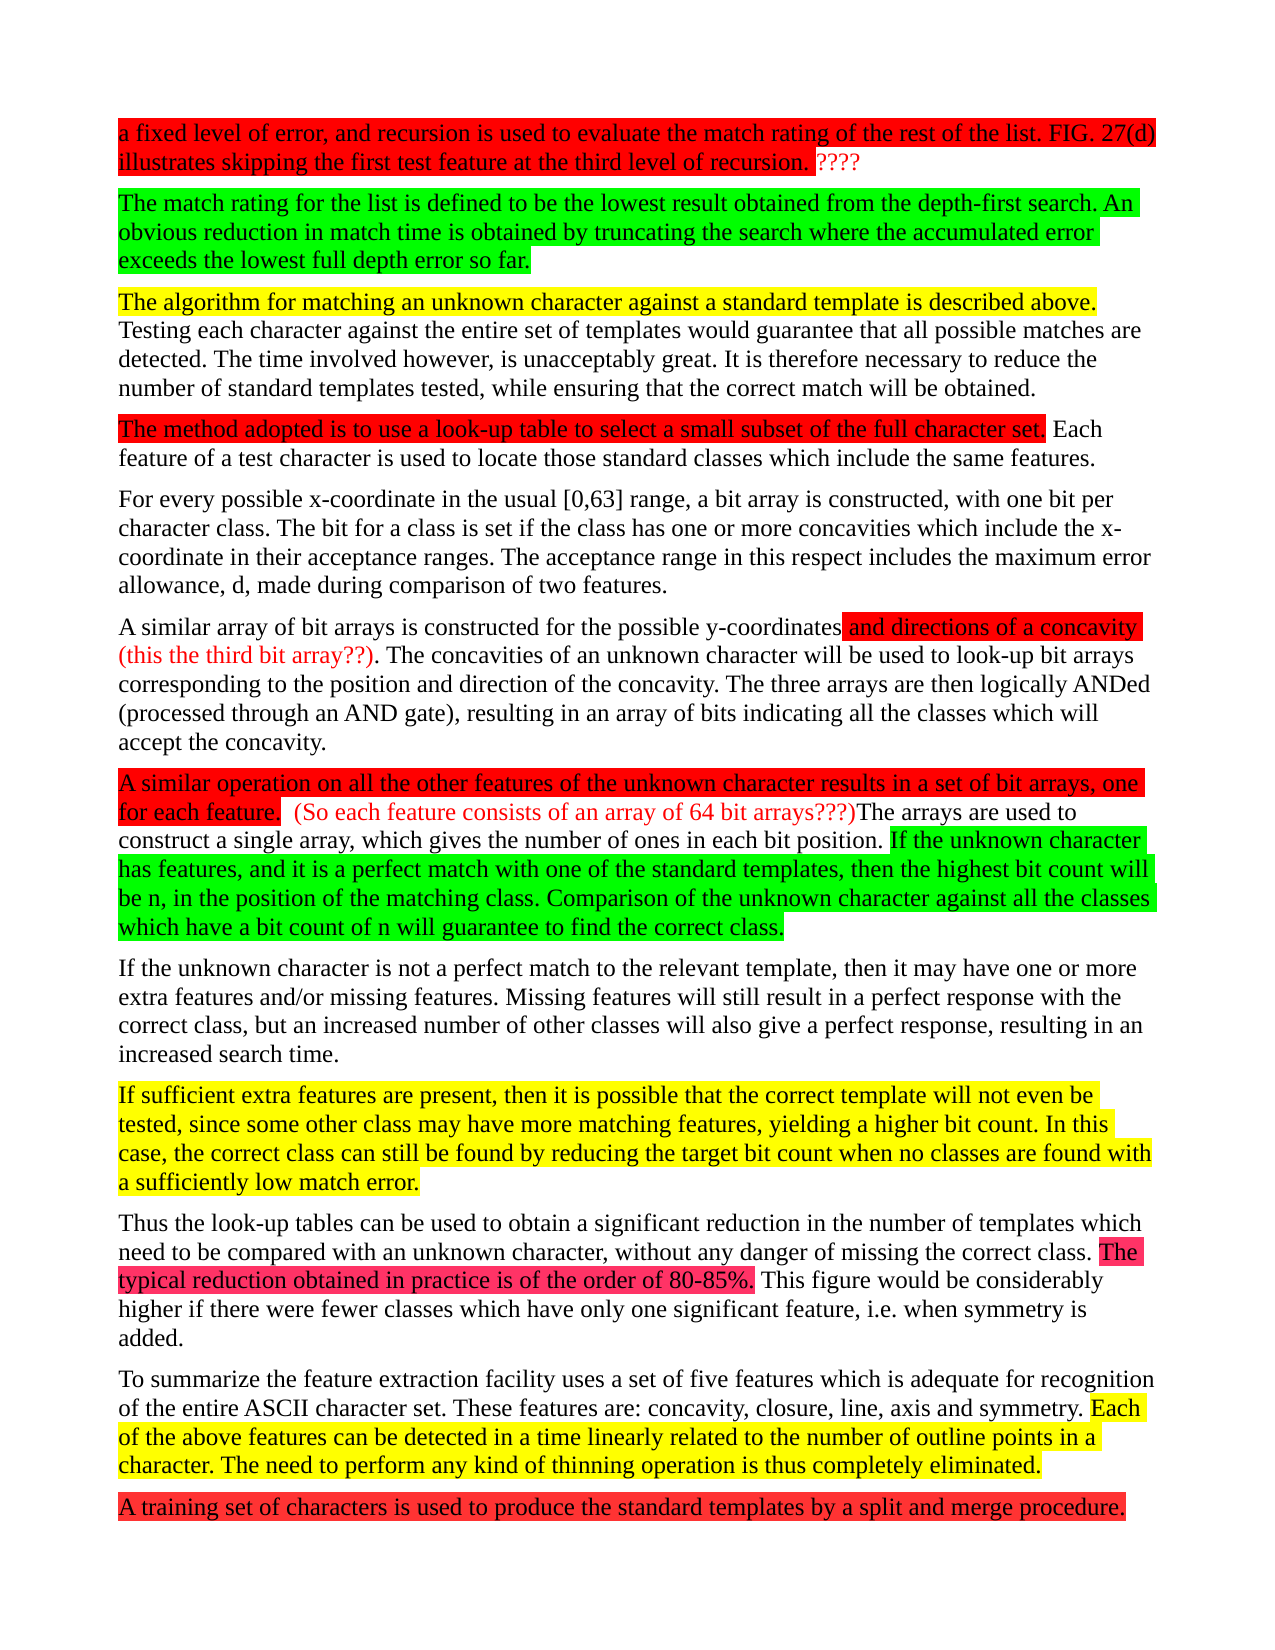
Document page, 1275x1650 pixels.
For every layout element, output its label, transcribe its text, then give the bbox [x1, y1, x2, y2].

text For every possible x-coordinate in the usual [0,63] range, a bit array is constructed, with one bit per character class. The bit for a class is set if the class has one or more concavities which include the x-coordinate in their acceptance ranges. The acceptance range in this respect includes the maximum error allowance, d, made during comparison of two features. [118, 484, 1157, 599]
text A similar array of bit arrays is constructed for the possible y-coordinates and directions of a concavity (this the third bit array??). The concavities of an unknown character will be used to look-up bit arrays corresponding to the position and direction of the concavity. The three arrays are then logically ANDed (processed through an AND gate), resulting in an array of bits indicating all the classes which will accept the concavity. [118, 612, 1157, 756]
text The match rating for the list is defined to be the lowest result obtained from the depth-first search. An obvious reduction in match time is obtained by truncating the search where the accumulated error exceeds the lowest full depth error so far. [118, 188, 1157, 274]
text A similar operation on all the other features of the unknown character results in a set of bit arrays, one for each feature. (So each feature consists of an array of 64 bit arrays???)The arrays are used to construct a single array, which gives the number of ones in each bit position. If the unknown character has features, and it is a perfect match with one of the standard templates, then the highest bit count will be n, in the position of the matching class. Comparison of the unknown character against all the classes which have a bit count of n will guarantee to find the correct class. [118, 768, 1157, 941]
text a fixed level of error, and recursion is used to evaluate the match rating of the rest of the list. FIG. 27(d) illustrates skipping the first test feature at the third level of recursion. ???? [118, 118, 1157, 176]
text The algorithm for matching an unknown character against a standard template is described above. Testing each character against the entire set of templates would guarantee that all possible matches are detected. The time involved however, is unacceptably great. It is therefore necessary to reduce the number of standard templates tested, while ensuring that the correct match will be obtained. [118, 287, 1157, 402]
text If sufficient extra features are present, then it is possible that the correct template will not even be tested, since some other class may have more matching features, yielding a higher bit count. In this case, the correct class can still be found by reducing the target bit count when no classes are found with a sufficiently low match error. [118, 1081, 1157, 1196]
text To summarize the feature extraction facility uses a set of five features which is adequate for recognition of the entire ASCII character set. These features are: concavity, closure, line, axis and symmetry. Each of the above features can be detected in a time linearly related to the number of outline points in a character. The need to perform any kind of thinning operation is thus completely eliminated. [118, 1364, 1157, 1479]
text If the unknown character is not a perfect match to the relevant template, then it may have one or more extra features and/or missing features. Missing features will still result in a perfect response with the correct class, but an increased number of other classes will also give a perfect response, resulting in an increased search time. [118, 953, 1157, 1068]
text The method adopted is to use a look-up table to select a small subset of the full character set. Each feature of a test character is used to locate those standard classes which include the same features. [118, 414, 1157, 472]
text Thus the look-up tables can be used to obtain a significant reduction in the number of templates which need to be compared with an unknown character, without any danger of missing the correct class. The typical reduction obtained in practice is of the order of 80-85%. This figure would be considerably higher if there were fewer classes which have only one significant feature, i.e. when symmetry is added. [118, 1208, 1157, 1352]
text A training set of characters is used to produce the standard templates by a split and merge procedure. [118, 1492, 1157, 1521]
